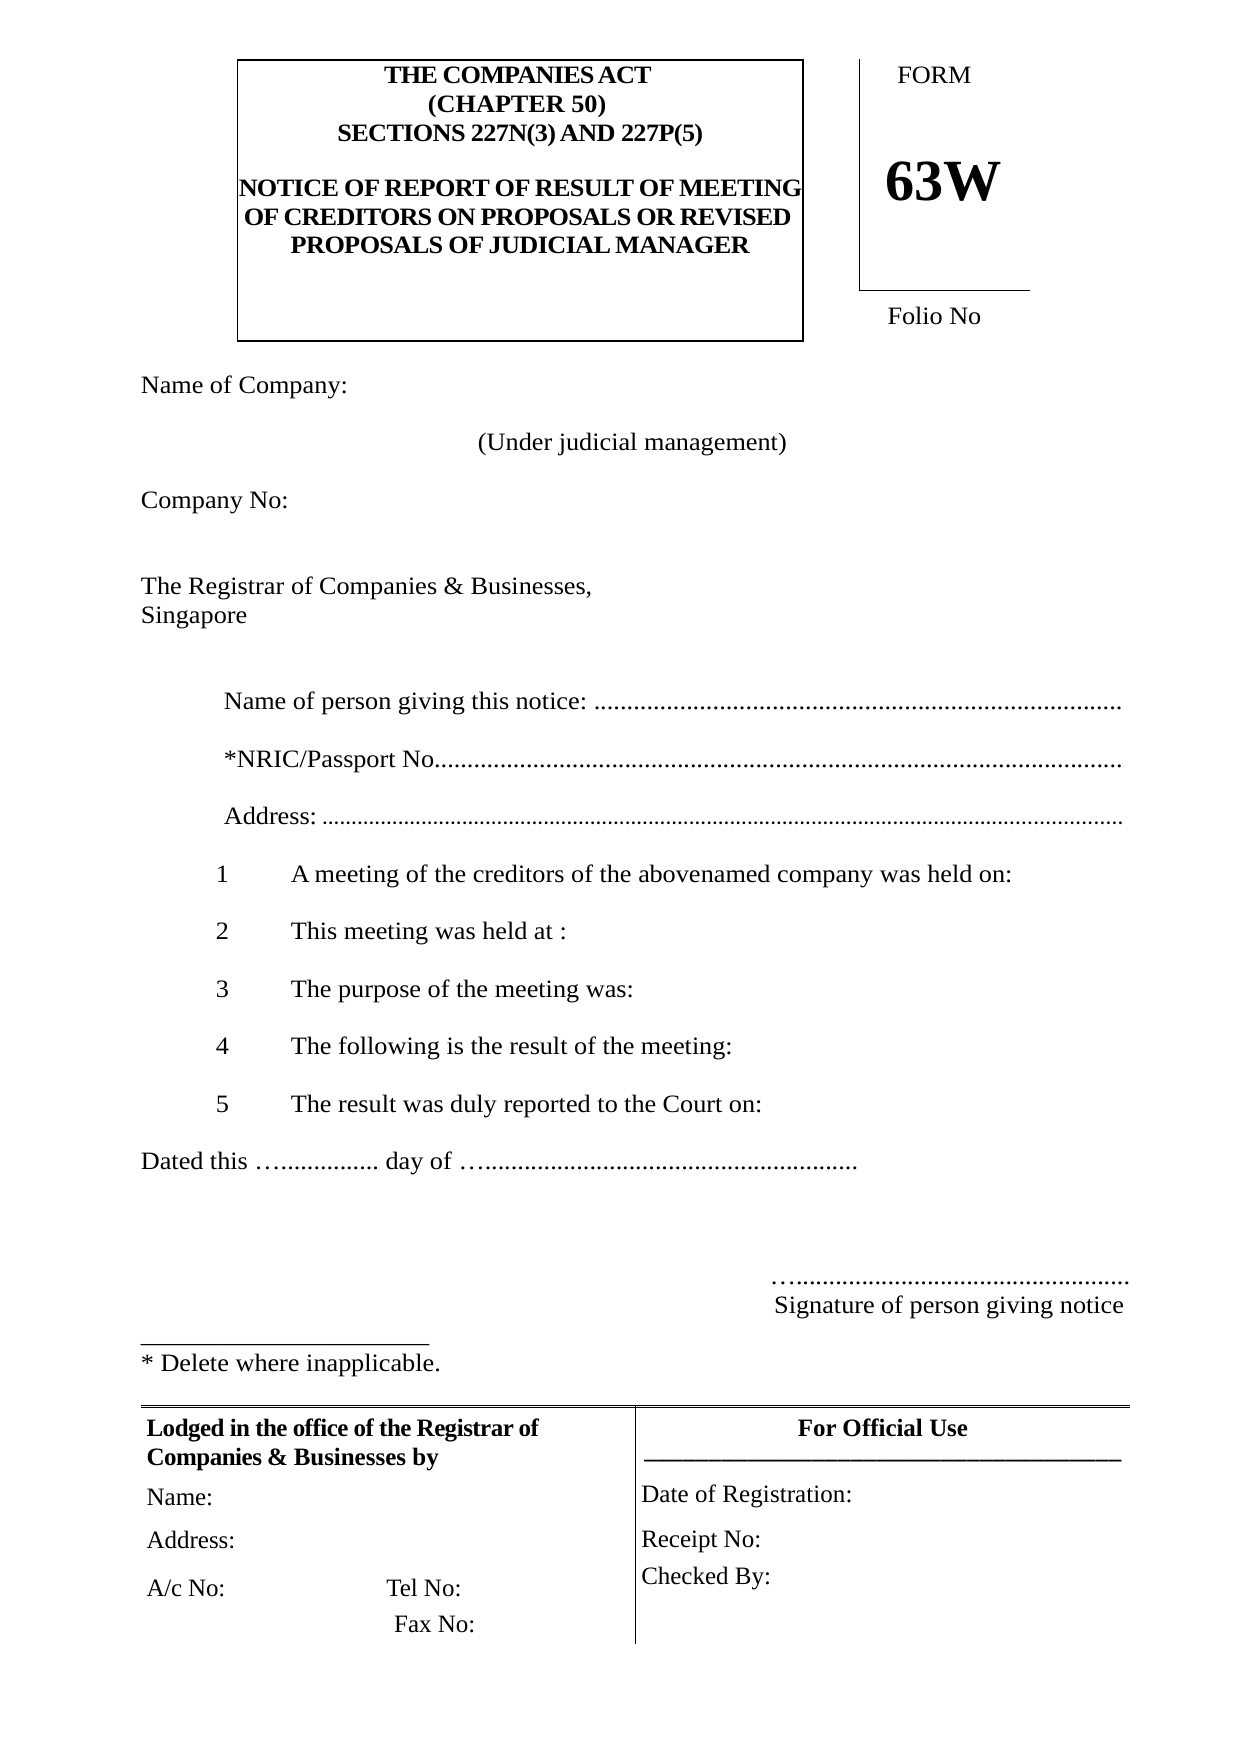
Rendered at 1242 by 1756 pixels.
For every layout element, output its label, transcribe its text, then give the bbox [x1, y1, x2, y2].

table_header Lodged in the office of the Registrar of Companies & Businesses by Name: Address: A/c No: Tel No: Fax No: [141, 1408, 635, 1644]
text Name of Company: <o.name> [141, 370, 1130, 399]
table_cell [804, 290, 859, 340]
text * Delete where inapplicable. [141, 1348, 1130, 1376]
text 1 A meeting of the creditors of the abovenamed company was held on: [141, 859, 1130, 888]
table_cell [238, 290, 802, 340]
text …................................................... [141, 1261, 1130, 1290]
text Singapore [141, 600, 1130, 629]
text (Under judicial management) [141, 427, 1130, 456]
text 4 The following is the result of the meeting: [141, 1031, 1130, 1060]
table_cell Folio No [859, 291, 1030, 340]
text The Registrar of Companies & Businesses, [141, 571, 1130, 600]
table_header THE COMPANIES ACT (CHAPTER 50) SECTIONS 227N(3) AND 227P(5) NOTICE OF REPORT OF RESULT OF MEETING OF CREDITORS ON PROPOSALS OR REVISED PROPOSALS OF JUDICIAL MANAGER [238, 61, 802, 290]
text Dated this …............... day of …......................................................... [141, 1146, 1130, 1175]
table_header FORM 63W [860, 59, 1030, 290]
table_header For Official Use _____________________________________ Date of Registration: Receipt No: Checked By: [636, 1408, 1130, 1644]
table_header [804, 59, 859, 290]
text Address: [141, 801, 1130, 830]
text Company No: <o.uen> [141, 485, 1130, 514]
text 5 The result was duly reported to the Court on: [141, 1089, 1130, 1118]
text *NRIC/Passport No [141, 744, 1130, 772]
text Signature of person giving notice [141, 1290, 1130, 1319]
text Name of person giving this notice: [141, 686, 1130, 715]
text ______________________ [141, 1319, 1130, 1348]
text 3 The purpose of the meeting was: [141, 974, 1130, 1003]
text 2 This meeting was held at : [141, 916, 1130, 945]
